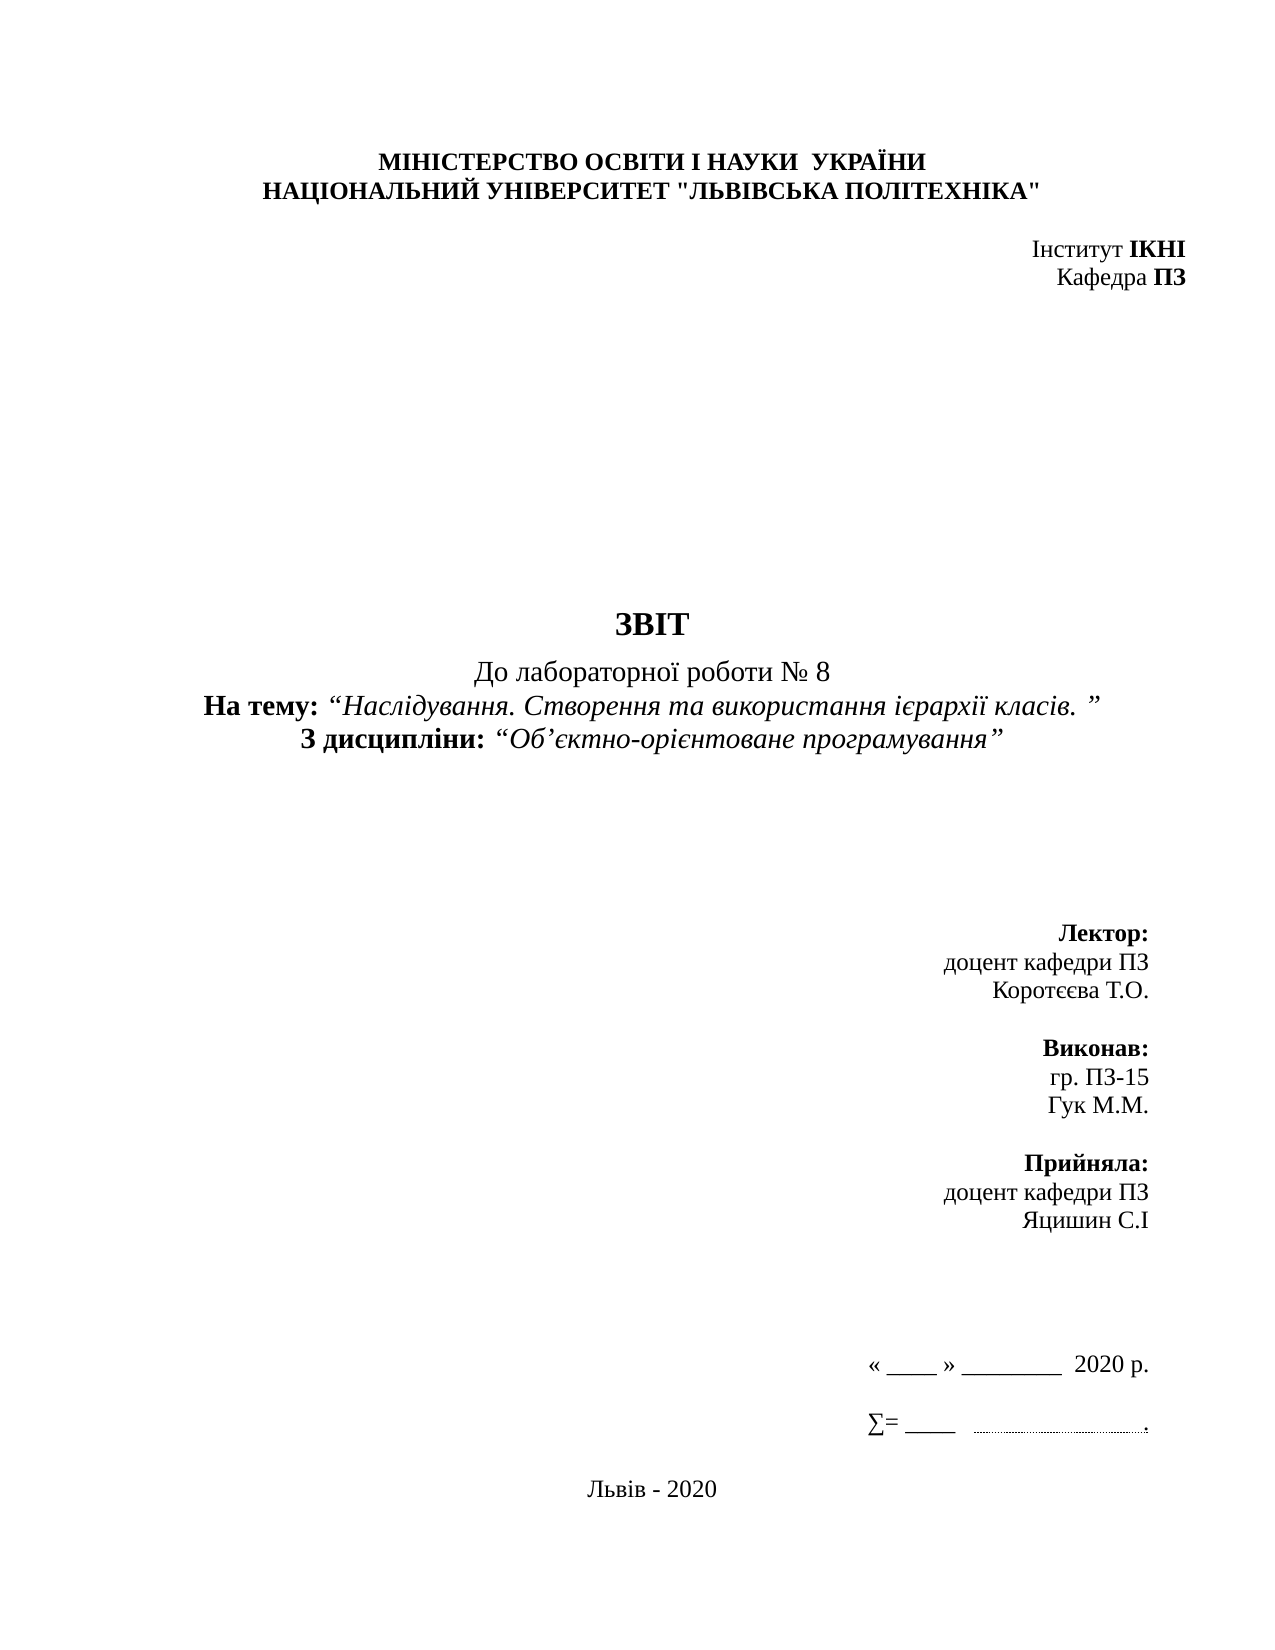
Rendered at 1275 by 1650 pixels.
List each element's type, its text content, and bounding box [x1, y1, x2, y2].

text гр. ПЗ-15 [118, 1062, 1149, 1091]
text Лектор: [118, 918, 1149, 947]
text Кафедра ПЗ [118, 262, 1186, 291]
text Коротєєва Т.О. [118, 976, 1149, 1004]
text доцент кафедри ПЗ [118, 1177, 1149, 1206]
text Яцишин С.І [118, 1206, 1149, 1234]
subtitle ЗВІТ [118, 604, 1186, 642]
text Міністерство Освіти І НАУКИ України [118, 147, 1186, 176]
text Прийняла: [118, 1148, 1149, 1177]
text Виконав: [118, 1033, 1149, 1062]
text Національний університет "Львівська політехніка" [118, 176, 1186, 205]
text Інститут ІКНІ [118, 234, 1186, 262]
text На тему: “Наслідування. Створення та використання ієрархії класів. ” [118, 688, 1186, 722]
text До лабораторної роботи № 8 [118, 654, 1186, 688]
text Гук М.М. [118, 1091, 1149, 1119]
text ∑= ____ . [118, 1407, 1149, 1436]
text З дисципліни: “Об’єктно-орієнтоване програмування” [118, 722, 1186, 755]
text доцент кафедри ПЗ [118, 947, 1149, 976]
text « ____ » ________ 2020 р. [118, 1349, 1149, 1378]
